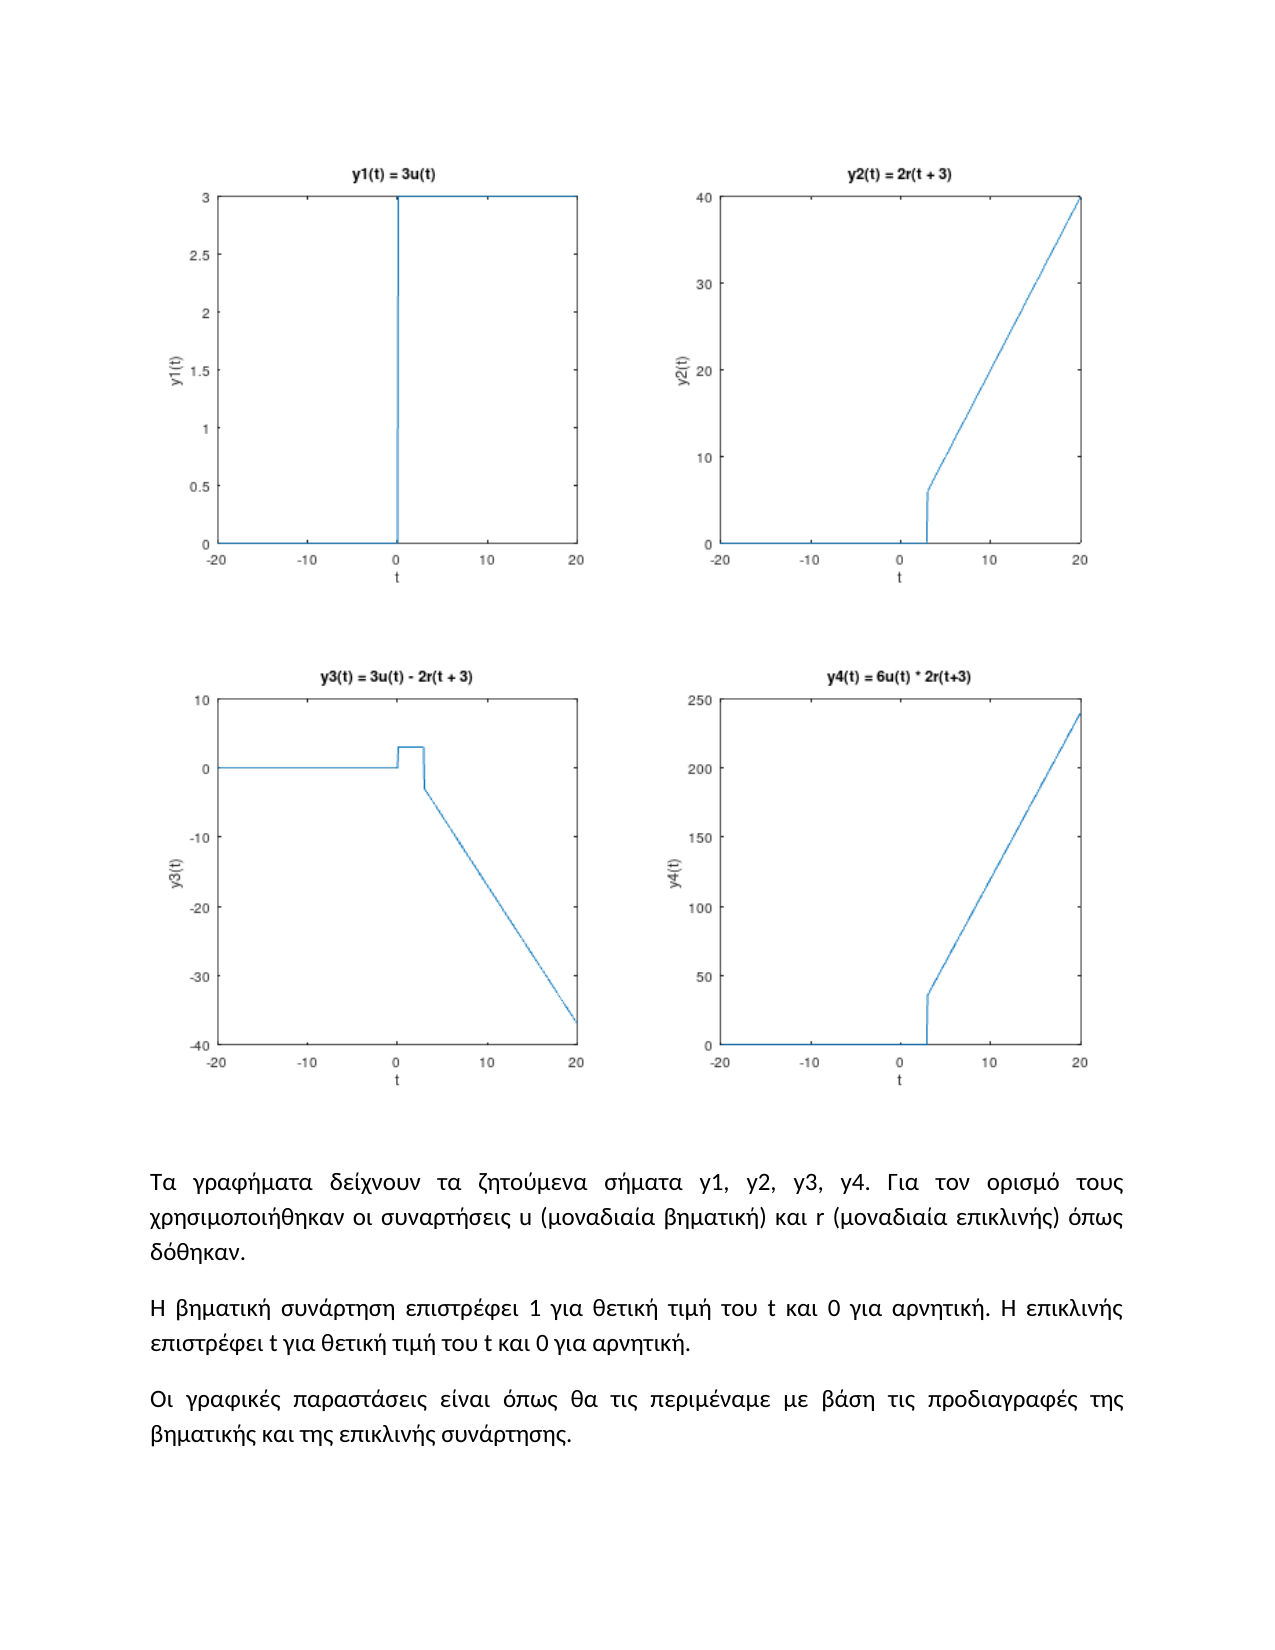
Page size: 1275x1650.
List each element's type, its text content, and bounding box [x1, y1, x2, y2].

text Τα γραφήματα δείχνουν τα ζητούμενα σήματα y1, y2, y3, y4. Για τον ορισμό τους χρησιμοποιήθηκαν οι συναρτήσεις u (μοναδιαία βηματική) και r (μοναδιαία επικλινής) όπως δόθηκαν. [150, 1166, 1125, 1267]
text Οι γραφικές παραστάσεις είναι όπως θα τις περιμέναμε με βάση τις προδιαγραφές της βηματικής και της επικλινής συνάρτησης. [150, 1383, 1125, 1448]
text Η βηματική συνάρτηση επιστρέφει 1 για θετική τιμή του t και 0 για αρνητική. Η επικλινής επιστρέφει t για θετική τιμή του t και 0 για αρνητική. [150, 1292, 1125, 1357]
picture [150, 150, 1125, 1106]
